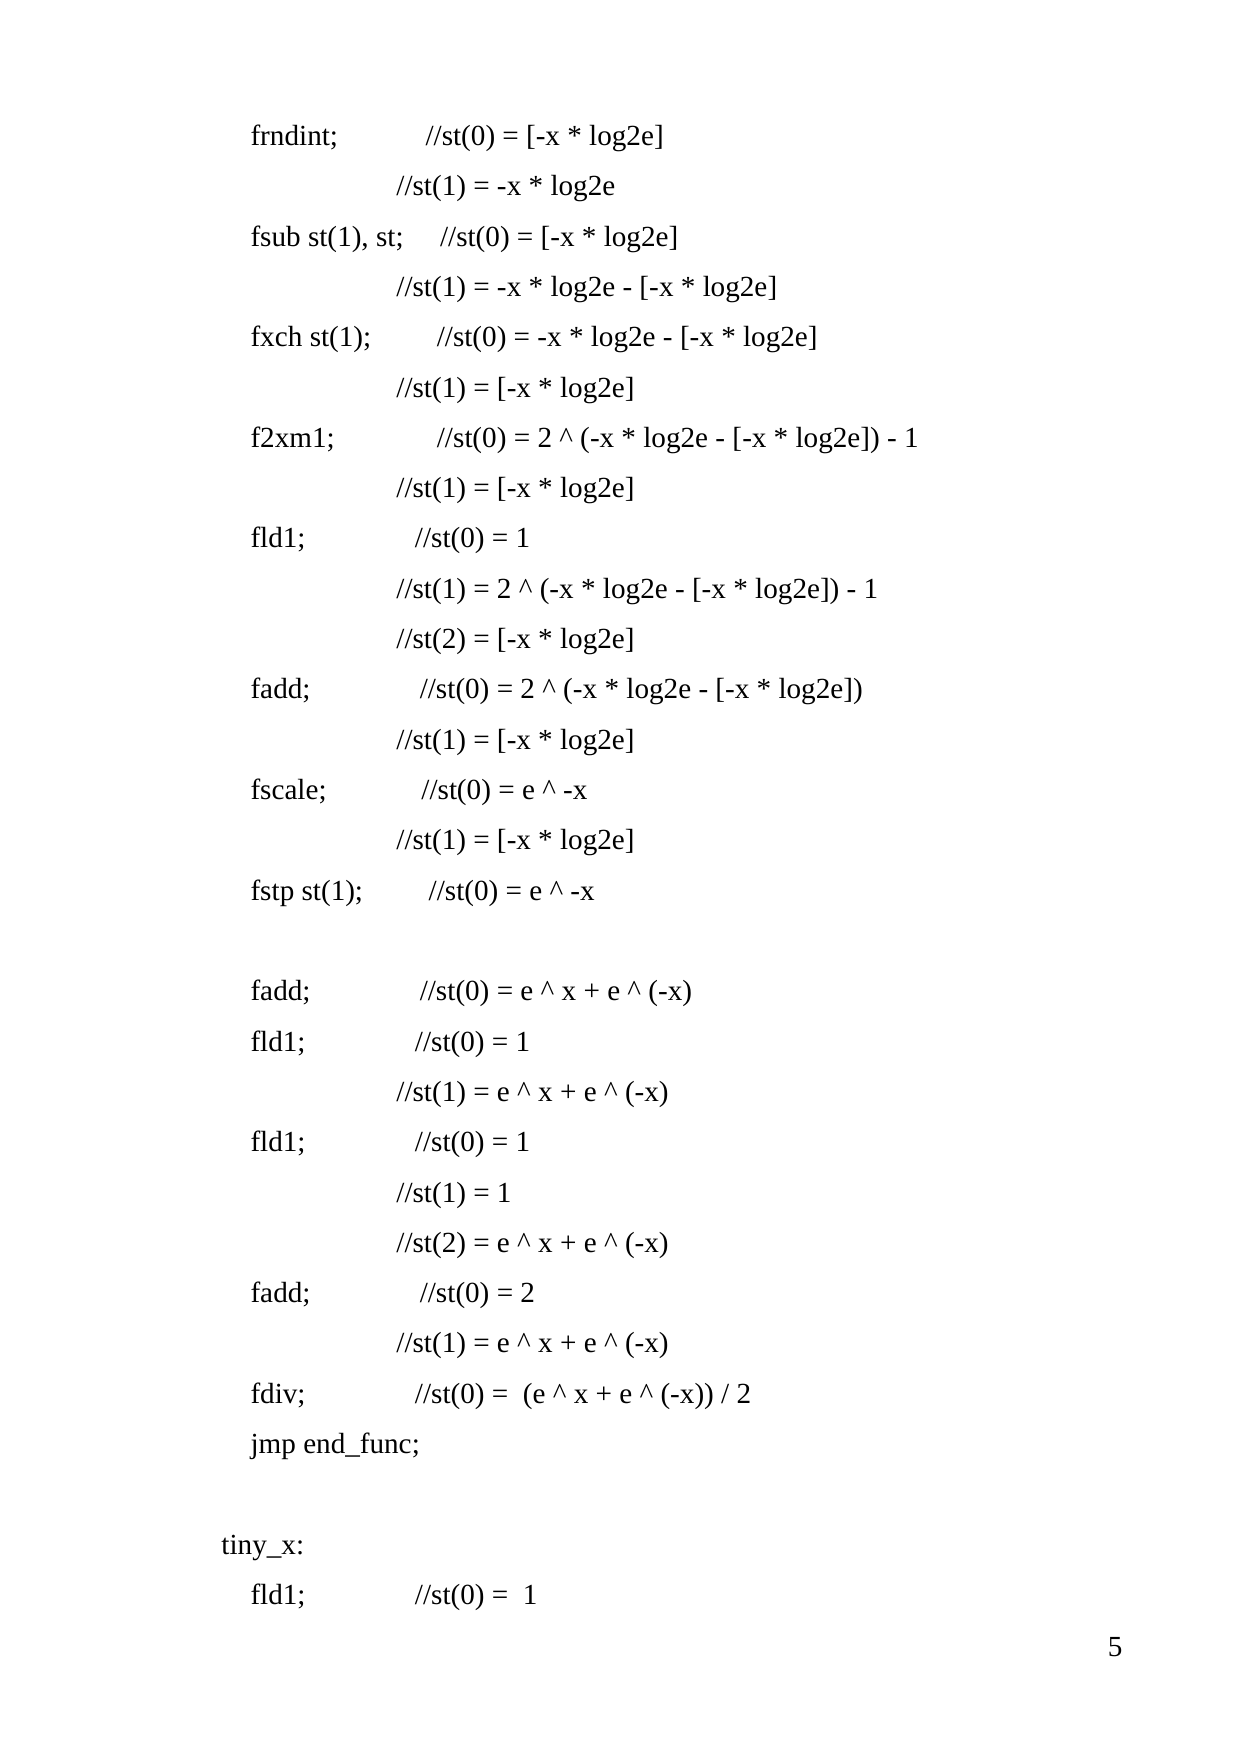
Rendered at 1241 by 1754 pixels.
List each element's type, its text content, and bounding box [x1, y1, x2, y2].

text //st(1) = [-x * log2e] [118, 370, 1122, 403]
text fld1; //st(0) = 1 [118, 521, 1122, 554]
text frndint; //st(0) = [-x * log2e] [118, 118, 1122, 152]
text //st(1) = [-x * log2e] [118, 470, 1122, 504]
text fscale; //st(0) = e ^ -x [118, 772, 1122, 806]
text fsub st(1), st; //st(0) = [-x * log2e] [118, 219, 1122, 252]
text fdiv; //st(0) = (e ^ x + e ^ (-x)) / 2 [118, 1376, 1122, 1409]
text fld1; //st(0) = 1 [118, 1577, 1122, 1611]
text fadd; //st(0) = e ^ x + e ^ (-x) [118, 973, 1122, 1007]
text fld1; //st(0) = 1 [118, 1124, 1122, 1158]
text //st(1) = e ^ x + e ^ (-x) [118, 1074, 1122, 1108]
text jmp end_func; [118, 1426, 1122, 1460]
text //st(1) = e ^ x + e ^ (-x) [118, 1326, 1122, 1359]
text fstp st(1); //st(0) = e ^ -x [118, 873, 1122, 906]
text //st(1) = 2 ^ (-x * log2e - [-x * log2e]) - 1 [118, 571, 1122, 604]
text fadd; //st(0) = 2 [118, 1275, 1122, 1309]
text //st(1) = [-x * log2e] [118, 822, 1122, 856]
text fadd; //st(0) = 2 ^ (-x * log2e - [-x * log2e]) [118, 672, 1122, 705]
text //st(2) = [-x * log2e] [118, 621, 1122, 655]
text //st(2) = e ^ x + e ^ (-x) [118, 1225, 1122, 1258]
text fxch st(1); //st(0) = -x * log2e - [-x * log2e] [118, 319, 1122, 353]
text //st(1) = 1 [118, 1175, 1122, 1208]
text //st(1) = [-x * log2e] [118, 722, 1122, 755]
text fld1; //st(0) = 1 [118, 1024, 1122, 1057]
text tiny_x: [118, 1527, 1122, 1560]
text f2xm1; //st(0) = 2 ^ (-x * log2e - [-x * log2e]) - 1 [118, 420, 1122, 453]
text //st(1) = -x * log2e [118, 168, 1122, 202]
text //st(1) = -x * log2e - [-x * log2e] [118, 269, 1122, 303]
